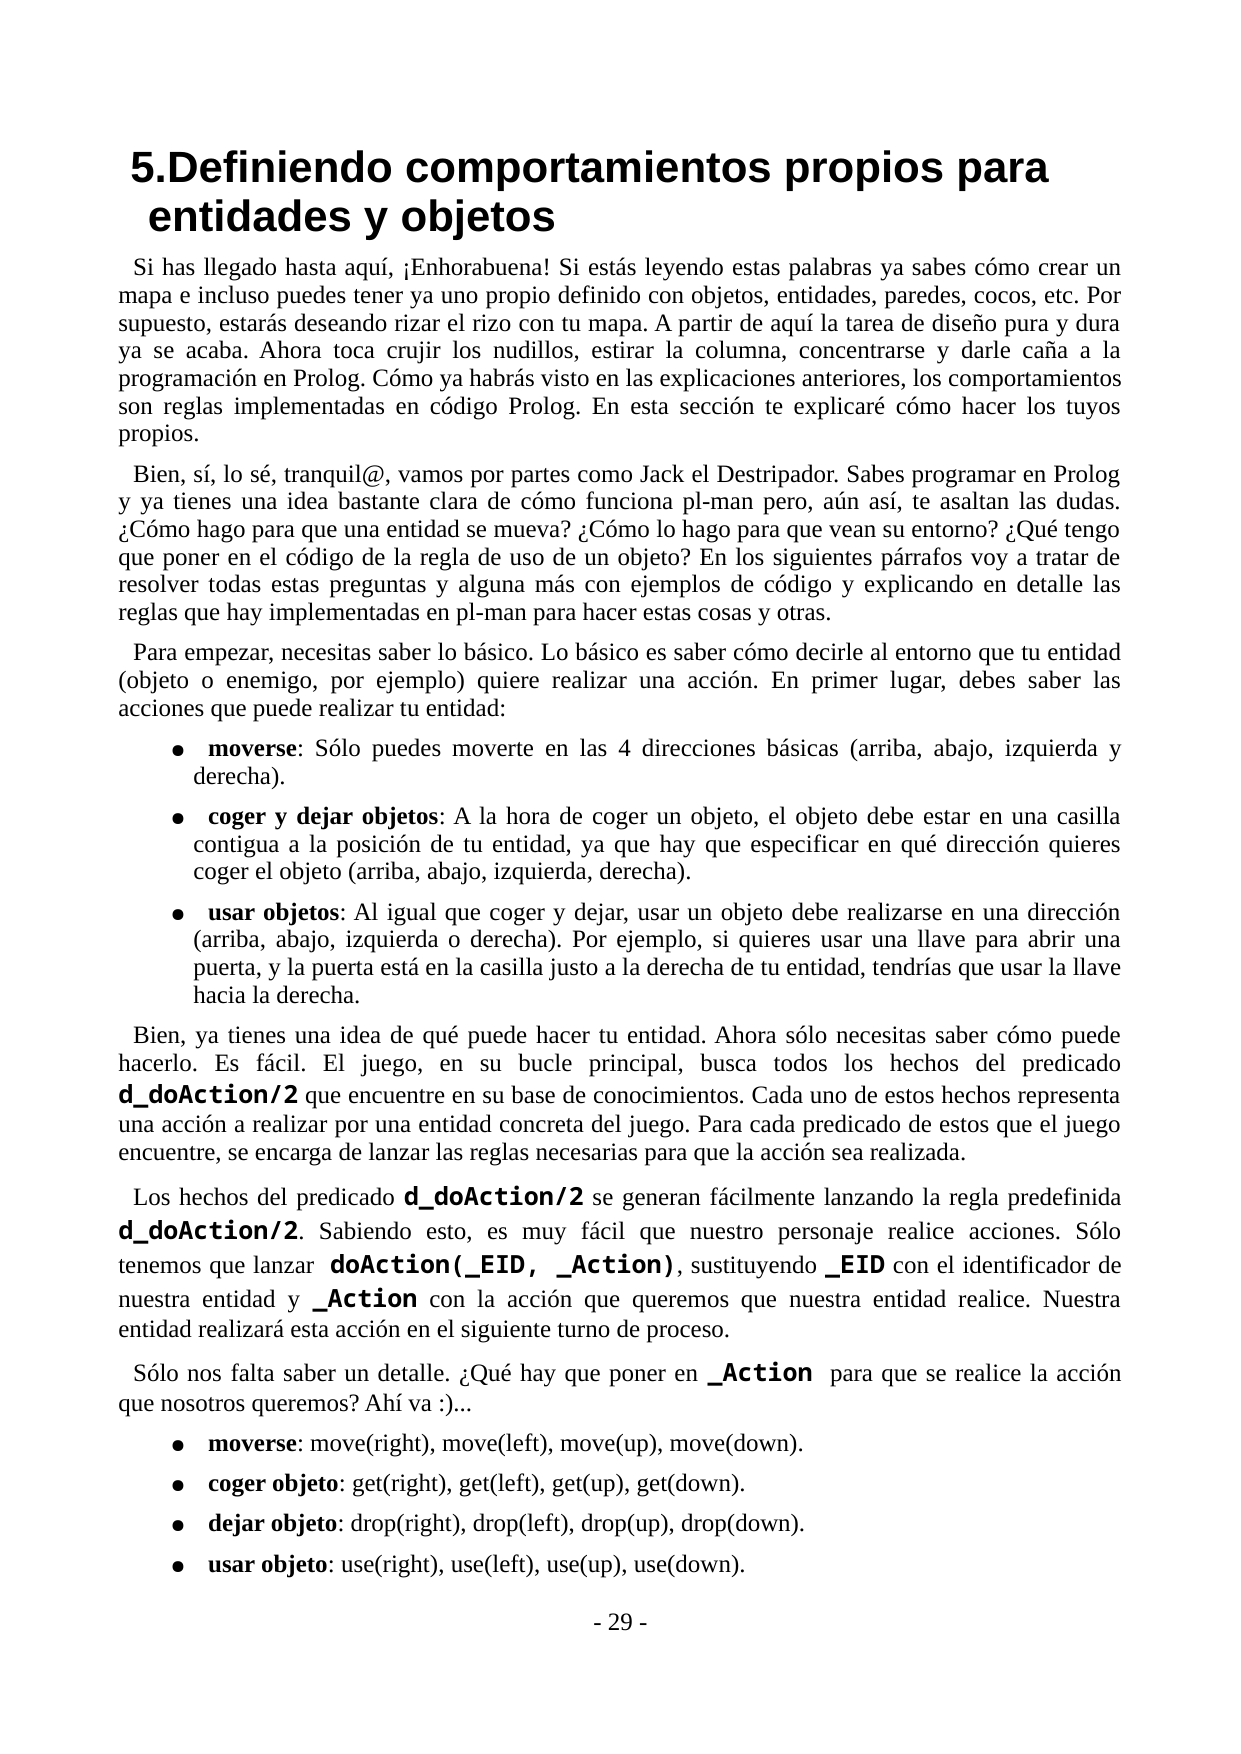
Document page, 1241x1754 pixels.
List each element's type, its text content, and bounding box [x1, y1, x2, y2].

text Para empezar, necesitas saber lo básico. Lo básico es saber cómo decirle al entorno que tu entidad (objeto o enemigo, por ejemplo) quiere realizar una acción. En primer lugar, debes saber las acciones que puede realizar tu entidad: [118, 638, 1122, 722]
list coger objeto: get(right), get(left), get(up), get(down). [156, 1469, 1122, 1497]
text Sólo nos falta saber un detalle. ¿Qué hay que poner en _Action para que se realice la acción que nosotros queremos? Ahí va :)... [118, 1355, 1122, 1417]
list dejar objeto: drop(right), drop(left), drop(up), drop(down). [156, 1509, 1122, 1537]
text Los hechos del predicado d_doAction/2 se generan fácilmente lanzando la regla predefinida d_doAction/2. Sabiendo esto, es muy fácil que nuestro personaje realice acciones. Sólo tenemos que lanzar doAction(_EID, _Action), sustituyendo _EID con el identificador de nuestra entidad y _Action con la acción que queremos que nuestra entidad realice. Nuestra entidad realizará esta acción en el siguiente turno de proceso. [118, 1178, 1122, 1342]
list usar objetos: Al igual que coger y dejar, usar un objeto debe realizarse en una dirección (arriba, abajo, izquierda o derecha). Por ejemplo, si quieres usar una llave para abrir una puerta, y la puerta está en la casilla justo a la derecha de tu entidad, tendrías que usar la llave hacia la derecha. [156, 898, 1122, 1008]
subtitle Definiendo comportamientos propios para entidades y objetos [118, 143, 1122, 241]
text Bien, sí, lo sé, tranquil@, vamos por partes como Jack el Destripador. Sabes programar en Prolog y ya tienes una idea bastante clara de cómo funciona pl-man pero, aún así, te asaltan las dudas. ¿Cómo hago para que una entidad se mueva? ¿Cómo lo hago para que vean su entorno? ¿Qué tengo que poner en el código de la regla de uso de un objeto? En los siguientes párrafos voy a tratar de resolver todas estas preguntas y alguna más con ejemplos de código y explicando en detalle las reglas que hay implementadas en pl-man para hacer estas cosas y otras. [118, 460, 1122, 626]
text Bien, ya tienes una idea de qué puede hacer tu entidad. Ahora sólo necesitas saber cómo puede hacerlo. Es fácil. El juego, en su bucle principal, busca todos los hechos del predicado d_doAction/2 que encuentre en su base de conocimientos. Cada uno de estos hechos representa una acción a realizar por una entidad concreta del juego. Para cada predicado de estos que el juego encuentre, se encarga de lanzar las reglas necesarias para que la acción sea realizada. [118, 1021, 1122, 1166]
list coger y dejar objetos: A la hora de coger un objeto, el objeto debe estar en una casilla contigua a la posición de tu entidad, ya que hay que especificar en qué dirección quieres coger el objeto (arriba, abajo, izquierda, derecha). [156, 802, 1122, 885]
list usar objeto: use(right), use(left), use(up), use(down). [156, 1550, 1122, 1577]
list moverse: Sólo puedes moverte en las 4 direcciones básicas (arriba, abajo, izquierda y derecha). [156, 734, 1122, 789]
list moverse: move(right), move(left), move(up), move(down). [156, 1429, 1122, 1457]
text Si has llegado hasta aquí, ¡Enhorabuena! Si estás leyendo estas palabras ya sabes cómo crear un mapa e incluso puedes tener ya uno propio definido con objetos, entidades, paredes, cocos, etc. Por supuesto, estarás deseando rizar el rizo con tu mapa. A partir de aquí la tarea de diseño pura y dura ya se acaba. Ahora toca crujir los nudillos, estirar la columna, concentrarse y darle caña a la programación en Prolog. Cómo ya habrás visto en las explicaciones anteriores, los comportamientos son reglas implementadas en código Prolog. En esta sección te explicaré cómo hacer los tuyos propios. [118, 253, 1122, 447]
